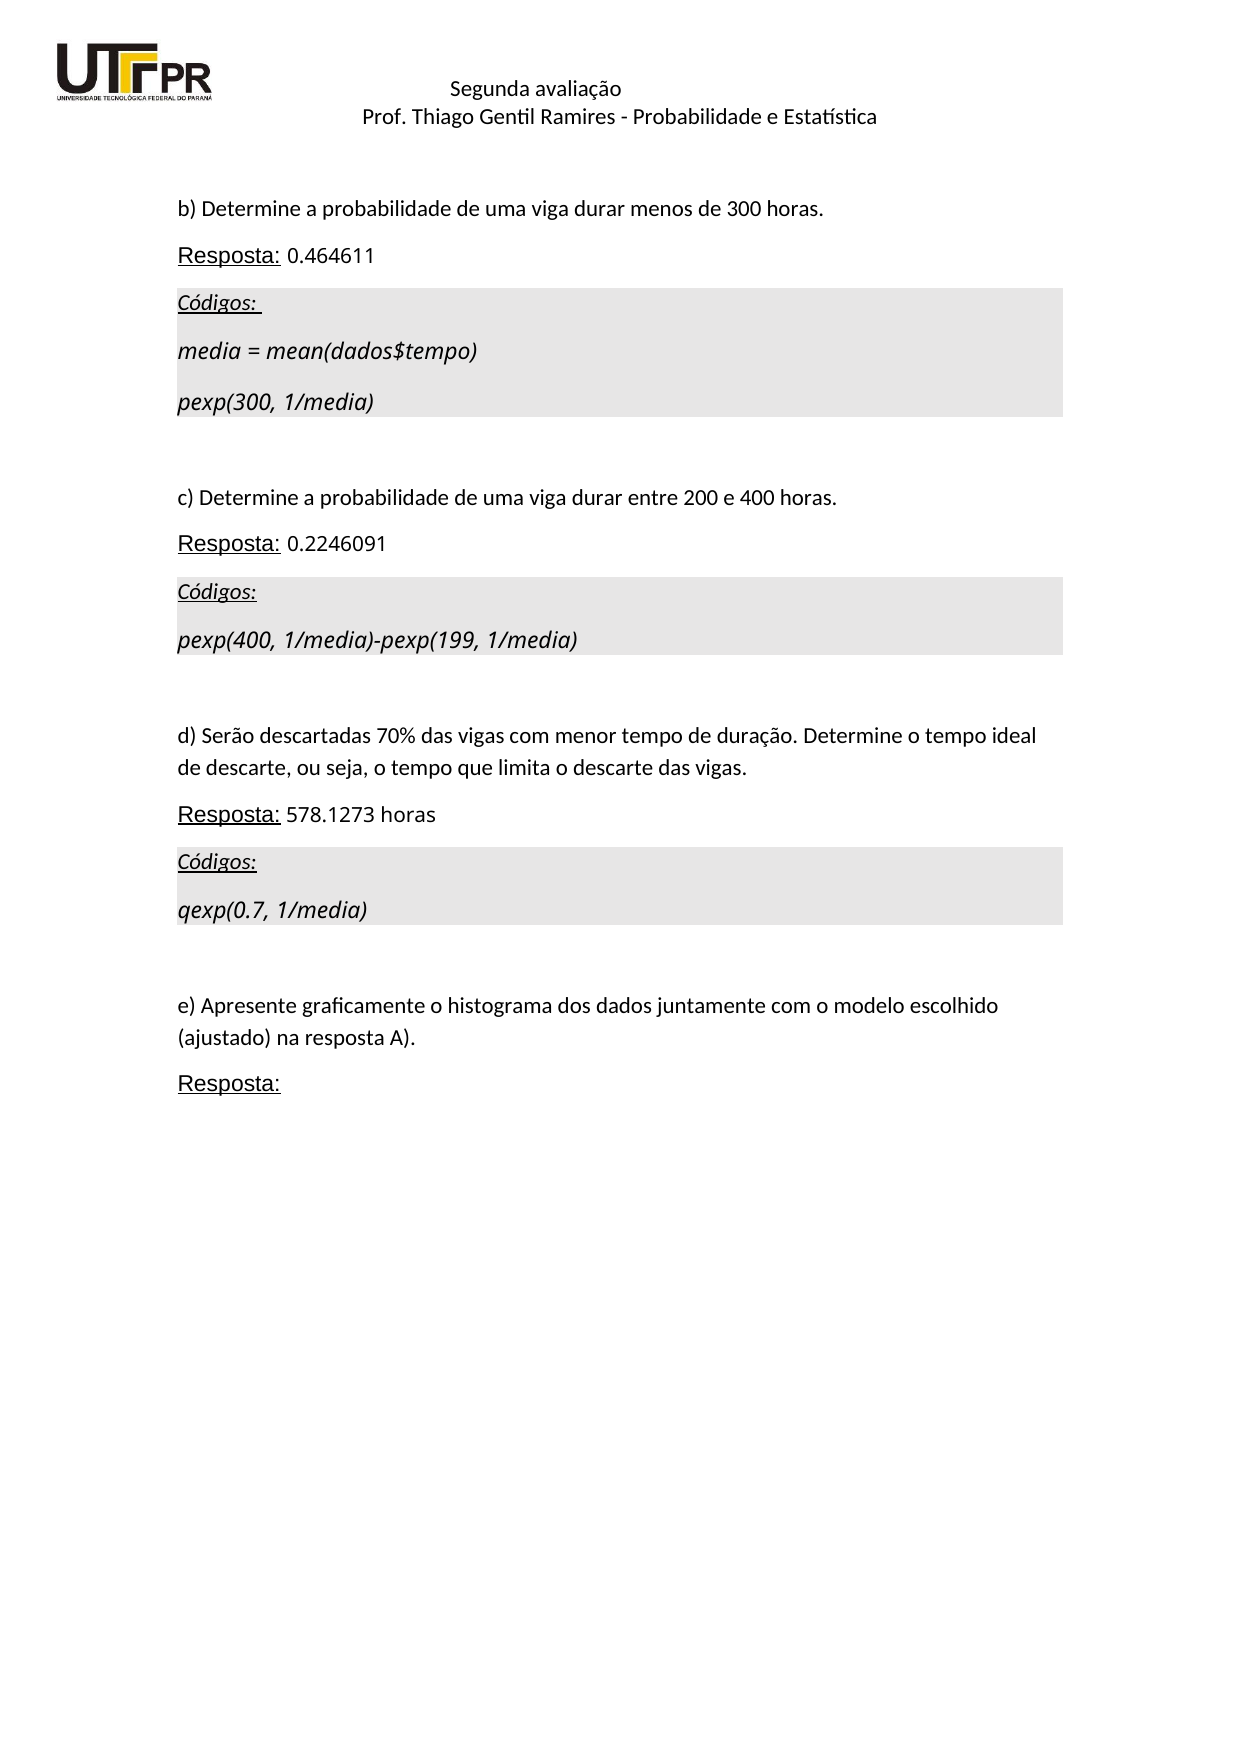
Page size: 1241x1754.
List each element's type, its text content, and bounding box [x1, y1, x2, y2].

text pexp(300, 1/media) [177, 386, 1063, 417]
text Códigos: [177, 288, 1063, 316]
text Resposta: 578.1273 horas [177, 800, 1063, 828]
text pexp(400, 1/media)-pexp(199, 1/media) [177, 624, 1063, 655]
text Resposta: 0.2246091 [177, 529, 1063, 558]
text Códigos: [177, 847, 1063, 875]
text media = mean(dados$tempo) [177, 335, 1063, 366]
text d) Serão descartadas 70% das vigas com menor tempo de duração. Determine o tempo ideal de descarte, ou seja, o tempo que limita o descarte das vigas. [177, 721, 1063, 781]
text b) Determine a probabilidade de uma viga durar menos de 300 horas. [177, 194, 1063, 222]
text c) Determine a probabilidade de uma viga durar entre 200 e 400 horas. [177, 483, 1063, 511]
text Resposta: [177, 1070, 1063, 1096]
text Resposta: 0.464611 [177, 241, 1063, 269]
picture [56, 28, 212, 116]
text Códigos: [177, 577, 1063, 605]
text qexp(0.7, 1/media) [177, 894, 1063, 925]
text e) Apresente graficamente o histograma dos dados juntamente com o modelo escolhido (ajustado) na resposta A). [177, 991, 1063, 1051]
